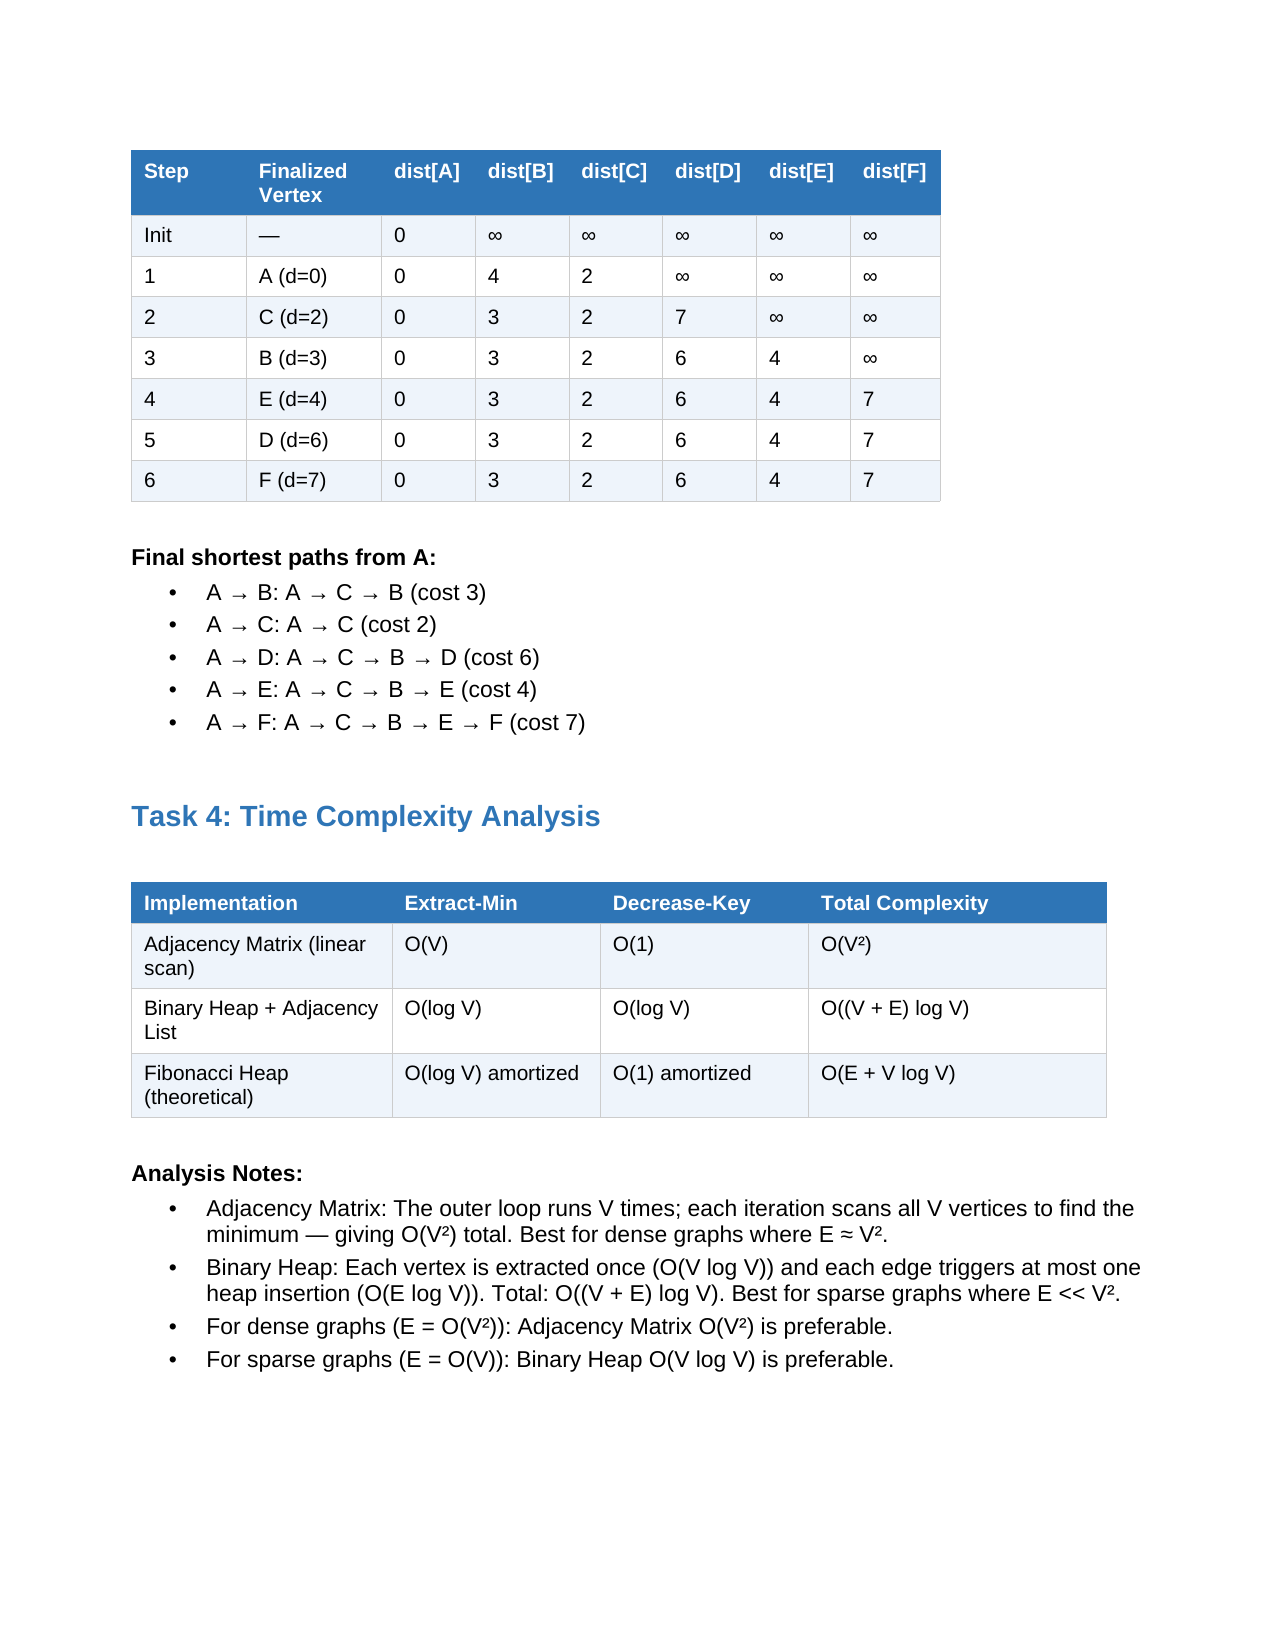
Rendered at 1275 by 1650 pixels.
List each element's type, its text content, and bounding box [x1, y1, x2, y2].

table_cell 0 [382, 216, 475, 256]
list A → C: A → C (cost 2) [169, 611, 1144, 637]
table_cell 3 [476, 461, 569, 501]
table_cell 4 [132, 379, 246, 419]
table_header Total Complexity [809, 883, 1106, 923]
table_cell 3 [476, 379, 569, 419]
text Analysis Notes: [131, 1160, 1144, 1187]
table_header dist[E] [757, 151, 850, 215]
table_cell Adjacency Matrix (linear scan) [132, 924, 392, 988]
table_cell 4 [757, 461, 850, 501]
table_cell O(1) amortized [601, 1054, 808, 1117]
table_cell 7 [851, 379, 940, 419]
table_cell 7 [851, 461, 940, 501]
table_cell ∞ [757, 216, 850, 256]
text Final shortest paths from A: [131, 544, 1144, 570]
subtitle Task 4: Time Complexity Analysis [131, 799, 1144, 833]
table_cell 3 [132, 338, 246, 378]
table_cell O(log V) amortized [393, 1054, 600, 1117]
list A → E: A → C → B → E (cost 4) [169, 676, 1144, 703]
table_cell 6 [132, 461, 246, 501]
list A → F: A → C → B → E → F (cost 7) [169, 709, 1144, 735]
list For dense graphs (E = O(V²)): Adjacency Matrix O(V²) is preferable. [169, 1313, 1144, 1339]
list A → D: A → C → B → D (cost 6) [169, 644, 1144, 670]
table_cell ∞ [663, 216, 756, 256]
table_header dist[C] [570, 151, 662, 215]
list For sparse graphs (E = O(V)): Binary Heap O(V log V) is preferable. [169, 1346, 1144, 1372]
table_cell 4 [757, 379, 850, 419]
table_cell E (d=4) [247, 379, 381, 419]
table_cell ∞ [476, 216, 569, 256]
table_cell 0 [382, 257, 475, 296]
table_header dist[D] [663, 151, 756, 215]
table_cell Init [132, 216, 246, 256]
table_cell 4 [476, 257, 569, 296]
table_cell 3 [476, 338, 569, 378]
table_cell 6 [663, 420, 756, 460]
table_cell O((V + E) log V) [809, 989, 1106, 1052]
table_cell B (d=3) [247, 338, 381, 378]
table_cell 5 [132, 420, 246, 460]
table_header Extract-Min [393, 883, 600, 923]
table_cell 2 [570, 461, 662, 501]
table_header Decrease-Key [601, 883, 808, 923]
table_cell 0 [382, 420, 475, 460]
table_cell 2 [132, 297, 246, 337]
table_cell ∞ [757, 257, 850, 296]
table_cell 4 [757, 420, 850, 460]
table_cell ∞ [851, 297, 940, 337]
list A → B: A → C → B (cost 3) [169, 578, 1144, 605]
table_cell Binary Heap + Adjacency List [132, 989, 392, 1052]
table_header Implementation [132, 883, 392, 923]
table_cell 2 [570, 297, 662, 337]
table_cell C (d=2) [247, 297, 381, 337]
table_cell 6 [663, 461, 756, 501]
table_cell ∞ [851, 257, 940, 296]
list Binary Heap: Each vertex is extracted once (O(V log V)) and each edge triggers at most one heap insertion (O(E log V)). Total: O((V + E) log V). Best for sparse graphs where E << V². [169, 1254, 1144, 1307]
table_cell 2 [570, 257, 662, 296]
list Adjacency Matrix: The outer loop runs V times; each iteration scans all V vertices to find the minimum — giving O(V²) total. Best for dense graphs where E ≈ V². [169, 1195, 1144, 1248]
table_cell 0 [382, 338, 475, 378]
table_header dist[B] [476, 151, 569, 215]
table_cell F (d=7) [247, 461, 381, 501]
table_cell 2 [570, 379, 662, 419]
table_cell 0 [382, 461, 475, 501]
table_cell ∞ [851, 216, 940, 256]
table_cell O(1) [601, 924, 808, 988]
table_cell 6 [663, 379, 756, 419]
table_cell ∞ [663, 257, 756, 296]
table_cell O(V²) [809, 924, 1106, 988]
table_cell 7 [851, 420, 940, 460]
table_cell A (d=0) [247, 257, 381, 296]
table_cell D (d=6) [247, 420, 381, 460]
table_cell 4 [757, 338, 850, 378]
table_cell Fibonacci Heap (theoretical) [132, 1054, 392, 1117]
table_header Finalized Vertex [247, 151, 381, 215]
table_cell O(E + V log V) [809, 1054, 1106, 1117]
table_cell ∞ [757, 297, 850, 337]
table_cell 0 [382, 379, 475, 419]
table_cell 3 [476, 297, 569, 337]
table_cell 6 [663, 338, 756, 378]
table_cell 1 [132, 257, 246, 296]
table_header Step [132, 151, 246, 215]
table_cell ∞ [570, 216, 662, 256]
table_cell O(log V) [393, 989, 600, 1052]
table_cell ∞ [851, 338, 940, 378]
table_cell O(V) [393, 924, 600, 988]
table_cell 7 [663, 297, 756, 337]
table_cell 0 [382, 297, 475, 337]
table_cell O(log V) [601, 989, 808, 1052]
table_header dist[A] [382, 151, 475, 215]
table_header dist[F] [851, 151, 940, 215]
table_cell 3 [476, 420, 569, 460]
table_cell 2 [570, 420, 662, 460]
table_cell 2 [570, 338, 662, 378]
table_cell — [247, 216, 381, 256]
